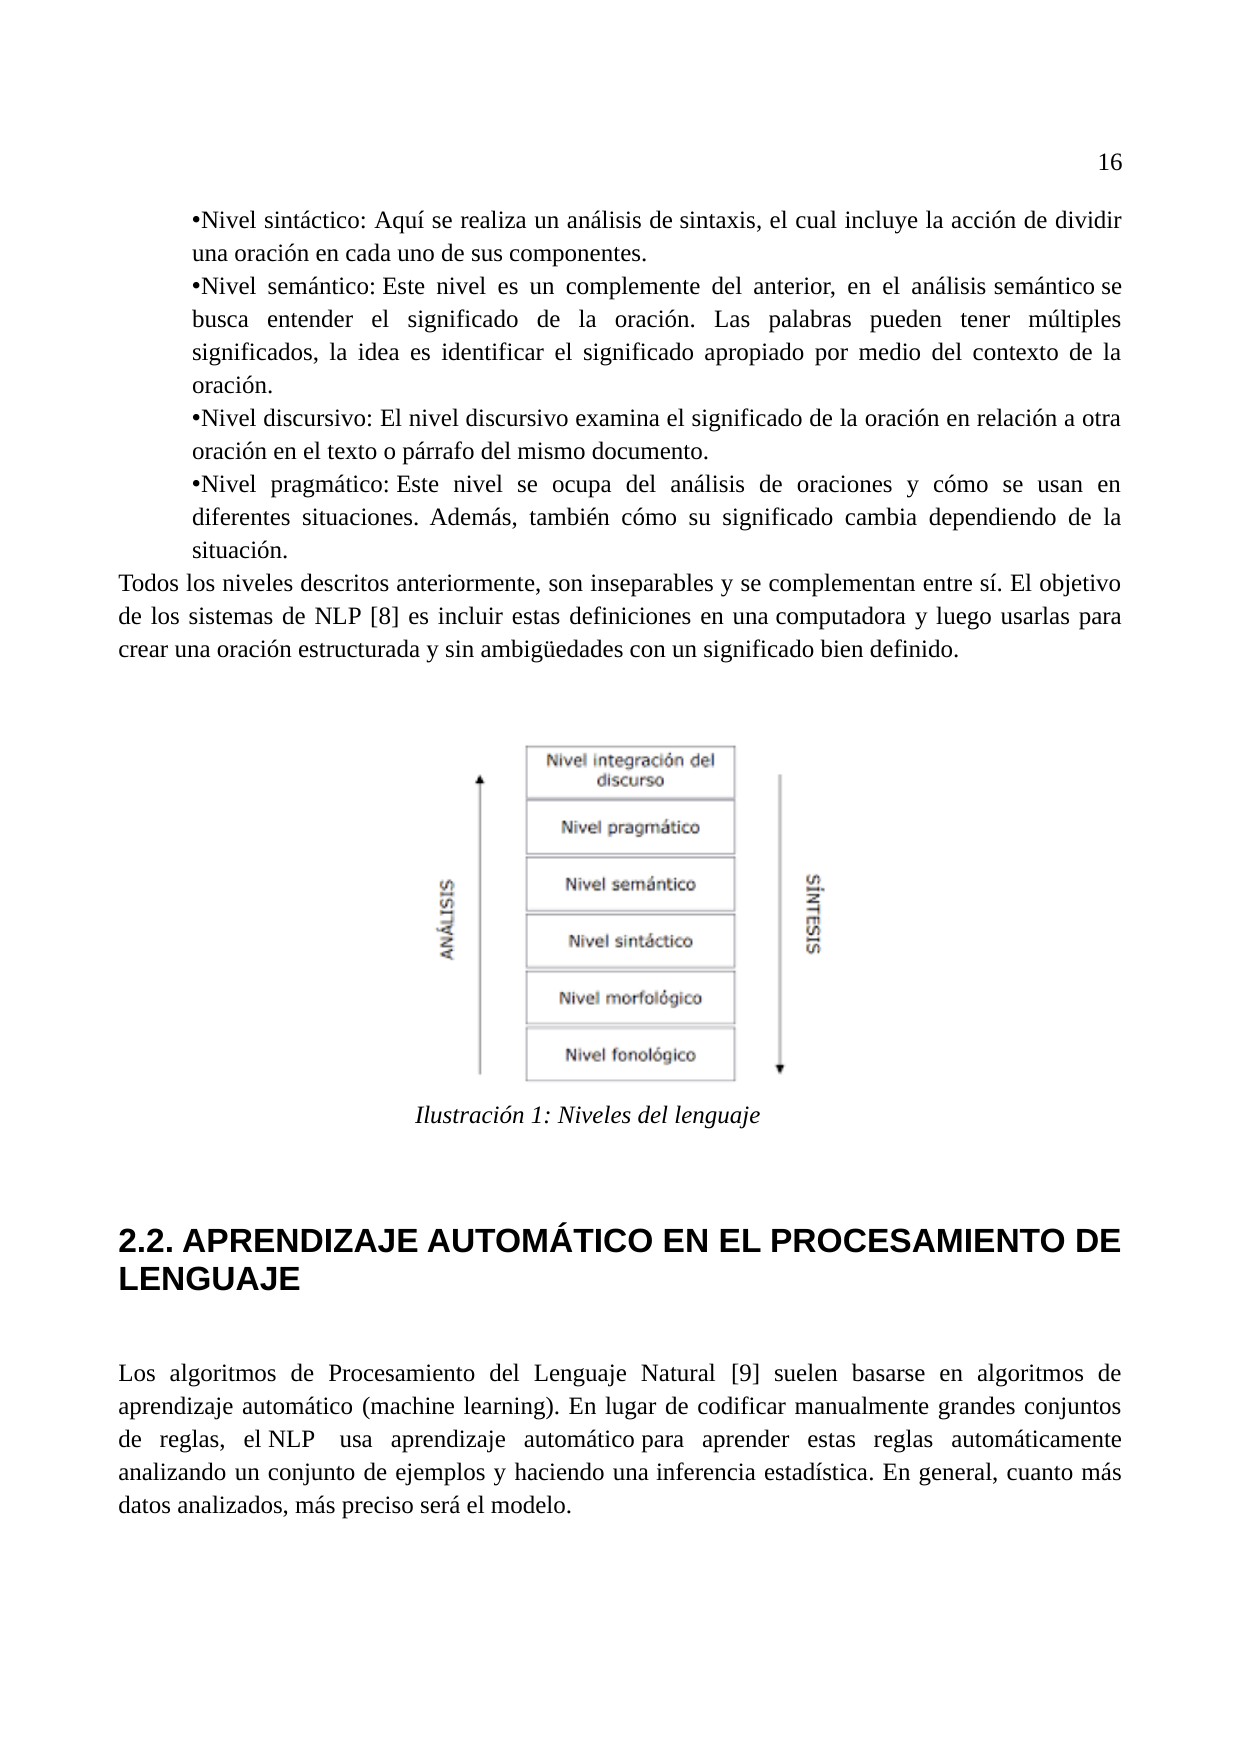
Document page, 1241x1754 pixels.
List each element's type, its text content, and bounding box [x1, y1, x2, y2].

list Nivel semántico: Este nivel es un complemente del anterior, en el análisis semántico se busca entender el significado de la oración. Las palabras pueden tener múltiples significados, la idea es identificar el significado apropiado por medio del contexto de la oración. [118, 271, 1122, 399]
text Los algoritmos de Procesamiento del Lenguaje Natural [9] suelen basarse en algoritmos de aprendizaje automático (machine learning). En lugar de codificar manualmente grandes conjuntos de reglas, el NLP usa aprendizaje automático para aprender estas reglas automáticamente analizando un conjunto de ejemplos y haciendo una inferencia estadística. En general, cuanto más datos analizados, más preciso será el modelo. [118, 1358, 1122, 1519]
text Ilustración 1: Niveles del lenguaje [415, 1090, 846, 1129]
text Todos los niveles descritos anteriormente, son inseparables y se complementan entre sí. El objetivo de los sistemas de NLP [8] es incluir estas definiciones en una computadora y luego usarlas para crear una oración estructurada y sin ambigüedades con un significado bien definido. [118, 568, 1122, 663]
subtitle 2.2. APRENDIZAJE AUTOMÁTICO EN EL PROCESAMIENTO DE LENGUAJE [118, 1220, 1122, 1298]
picture [414, 727, 847, 1090]
list Nivel sintáctico: Aquí se realiza un análisis de sintaxis, el cual incluye la acción de dividir una oración en cada uno de sus componentes. [118, 205, 1122, 267]
list Nivel pragmático: Este nivel se ocupa del análisis de oraciones y cómo se usan en diferentes situaciones. Además, también cómo su significado cambia dependiendo de la situación. [118, 469, 1122, 564]
list Nivel discursivo: El nivel discursivo examina el significado de la oración en relación a otra oración en el texto o párrafo del mismo documento. [118, 403, 1122, 465]
